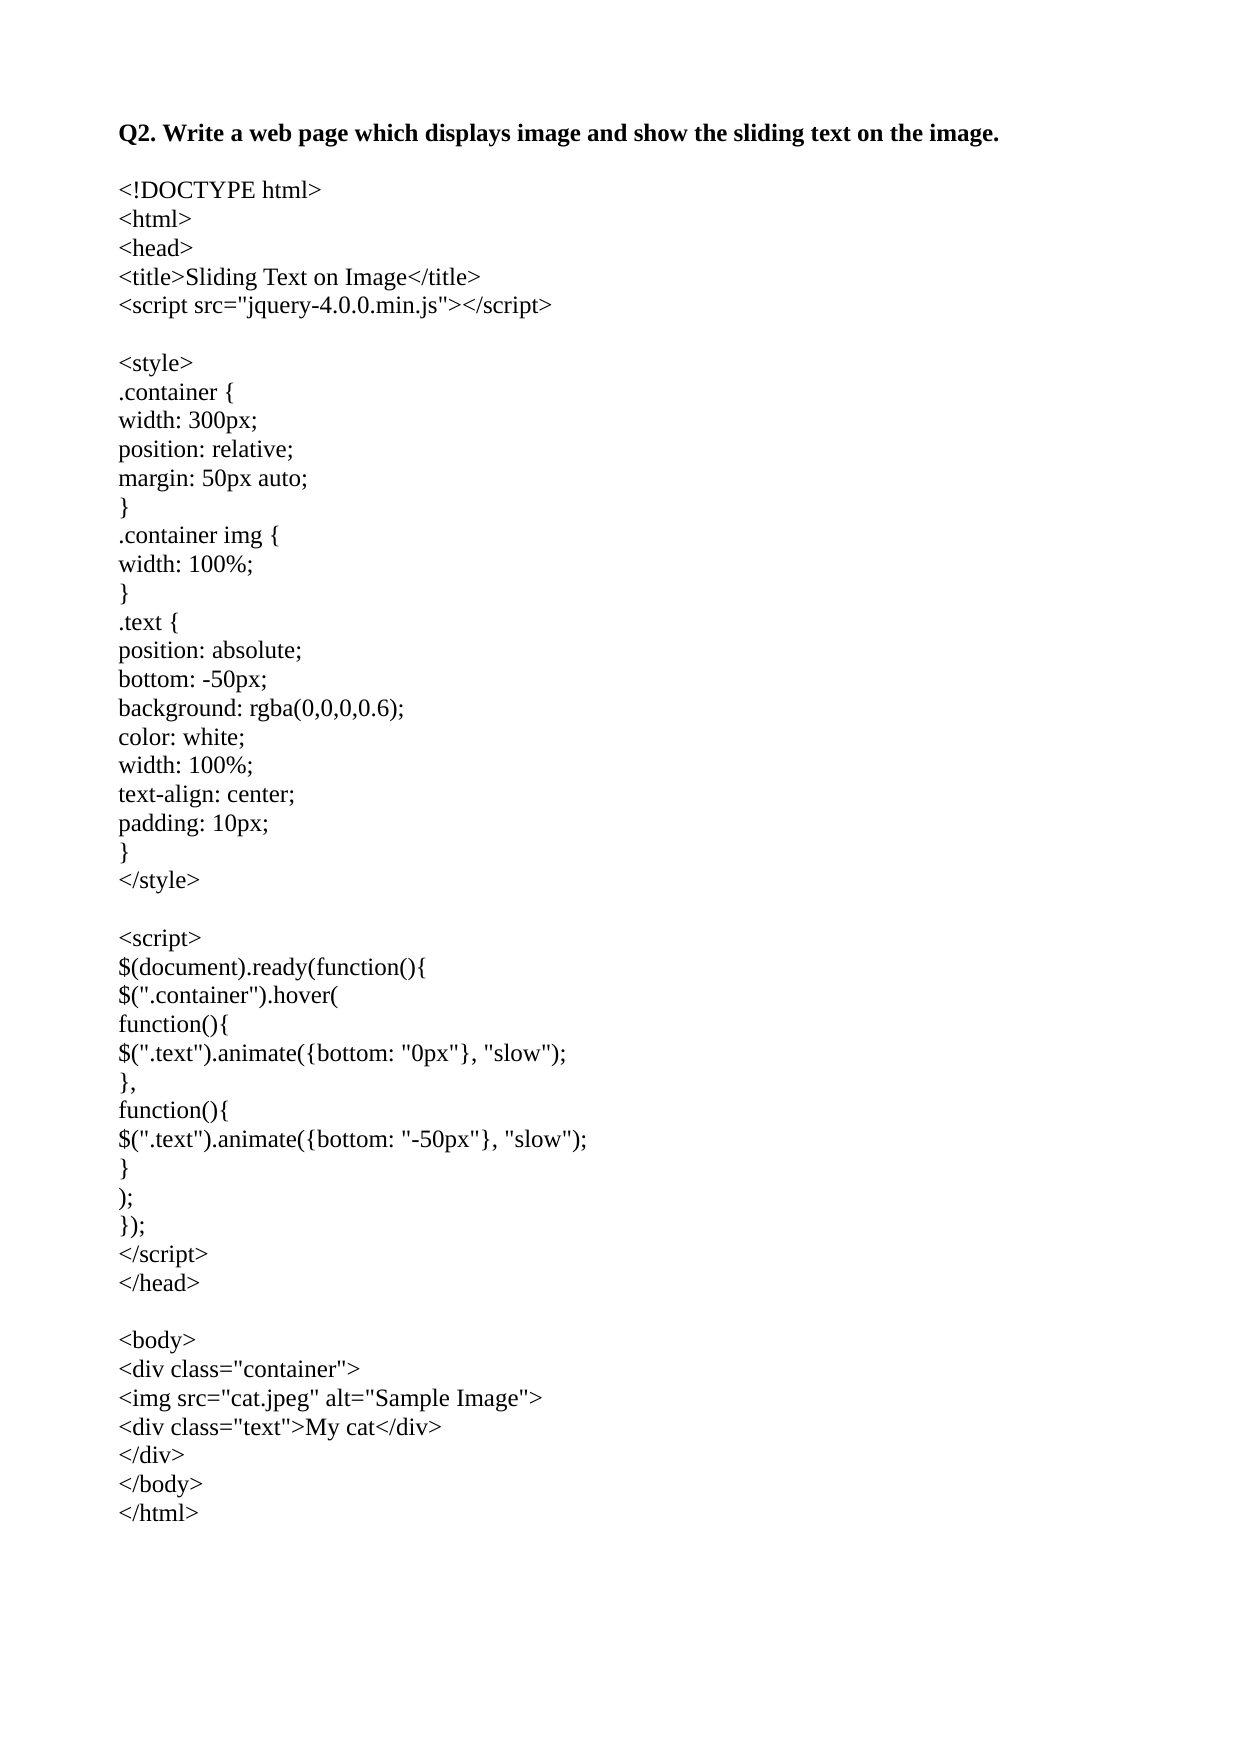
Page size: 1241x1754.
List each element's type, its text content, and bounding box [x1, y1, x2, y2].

text bottom: -50px; [118, 664, 1122, 693]
text background: rgba(0,0,0,0.6); [118, 693, 1122, 722]
text </div> [118, 1441, 1122, 1469]
text </head> [118, 1268, 1122, 1297]
text <html> [118, 204, 1122, 233]
text } [118, 492, 1122, 521]
text $(document).ready(function(){ [118, 952, 1122, 981]
text position: absolute; [118, 636, 1122, 664]
text <body> [118, 1326, 1122, 1354]
text <div class="text">My cat</div> [118, 1412, 1122, 1441]
text ); [118, 1182, 1122, 1211]
text </script> [118, 1239, 1122, 1268]
text width: 100%; [118, 751, 1122, 779]
text $(".text").animate({bottom: "-50px"}, "slow"); [118, 1124, 1122, 1153]
text <script src="jquery-4.0.0.min.js"></script> [118, 291, 1122, 319]
text <div class="container"> [118, 1354, 1122, 1383]
text function(){ [118, 1096, 1122, 1124]
text width: 300px; [118, 406, 1122, 434]
text margin: 50px auto; [118, 463, 1122, 492]
text <!DOCTYPE html> [118, 176, 1122, 204]
text <title>Sliding Text on Image</title> [118, 262, 1122, 291]
text <head> [118, 233, 1122, 262]
text Q2. Write a web page which displays image and show the sliding text on the image. [118, 118, 1122, 147]
text .text { [118, 607, 1122, 636]
text $(".text").animate({bottom: "0px"}, "slow"); [118, 1038, 1122, 1067]
text position: relative; [118, 434, 1122, 463]
text }); [118, 1211, 1122, 1239]
text $(".container").hover( [118, 981, 1122, 1009]
text </style> [118, 866, 1122, 894]
text padding: 10px; [118, 808, 1122, 837]
text } [118, 578, 1122, 607]
text width: 100%; [118, 549, 1122, 578]
text <img src="cat.jpeg" alt="Sample Image"> [118, 1383, 1122, 1412]
text function(){ [118, 1009, 1122, 1038]
text color: white; [118, 722, 1122, 751]
text .container { [118, 377, 1122, 406]
text <style> [118, 348, 1122, 377]
text }, [118, 1067, 1122, 1096]
text text-align: center; [118, 779, 1122, 808]
text </html> [118, 1498, 1122, 1527]
text <script> [118, 923, 1122, 952]
text } [118, 837, 1122, 866]
text .container img { [118, 521, 1122, 549]
text } [118, 1153, 1122, 1182]
text </body> [118, 1469, 1122, 1498]
